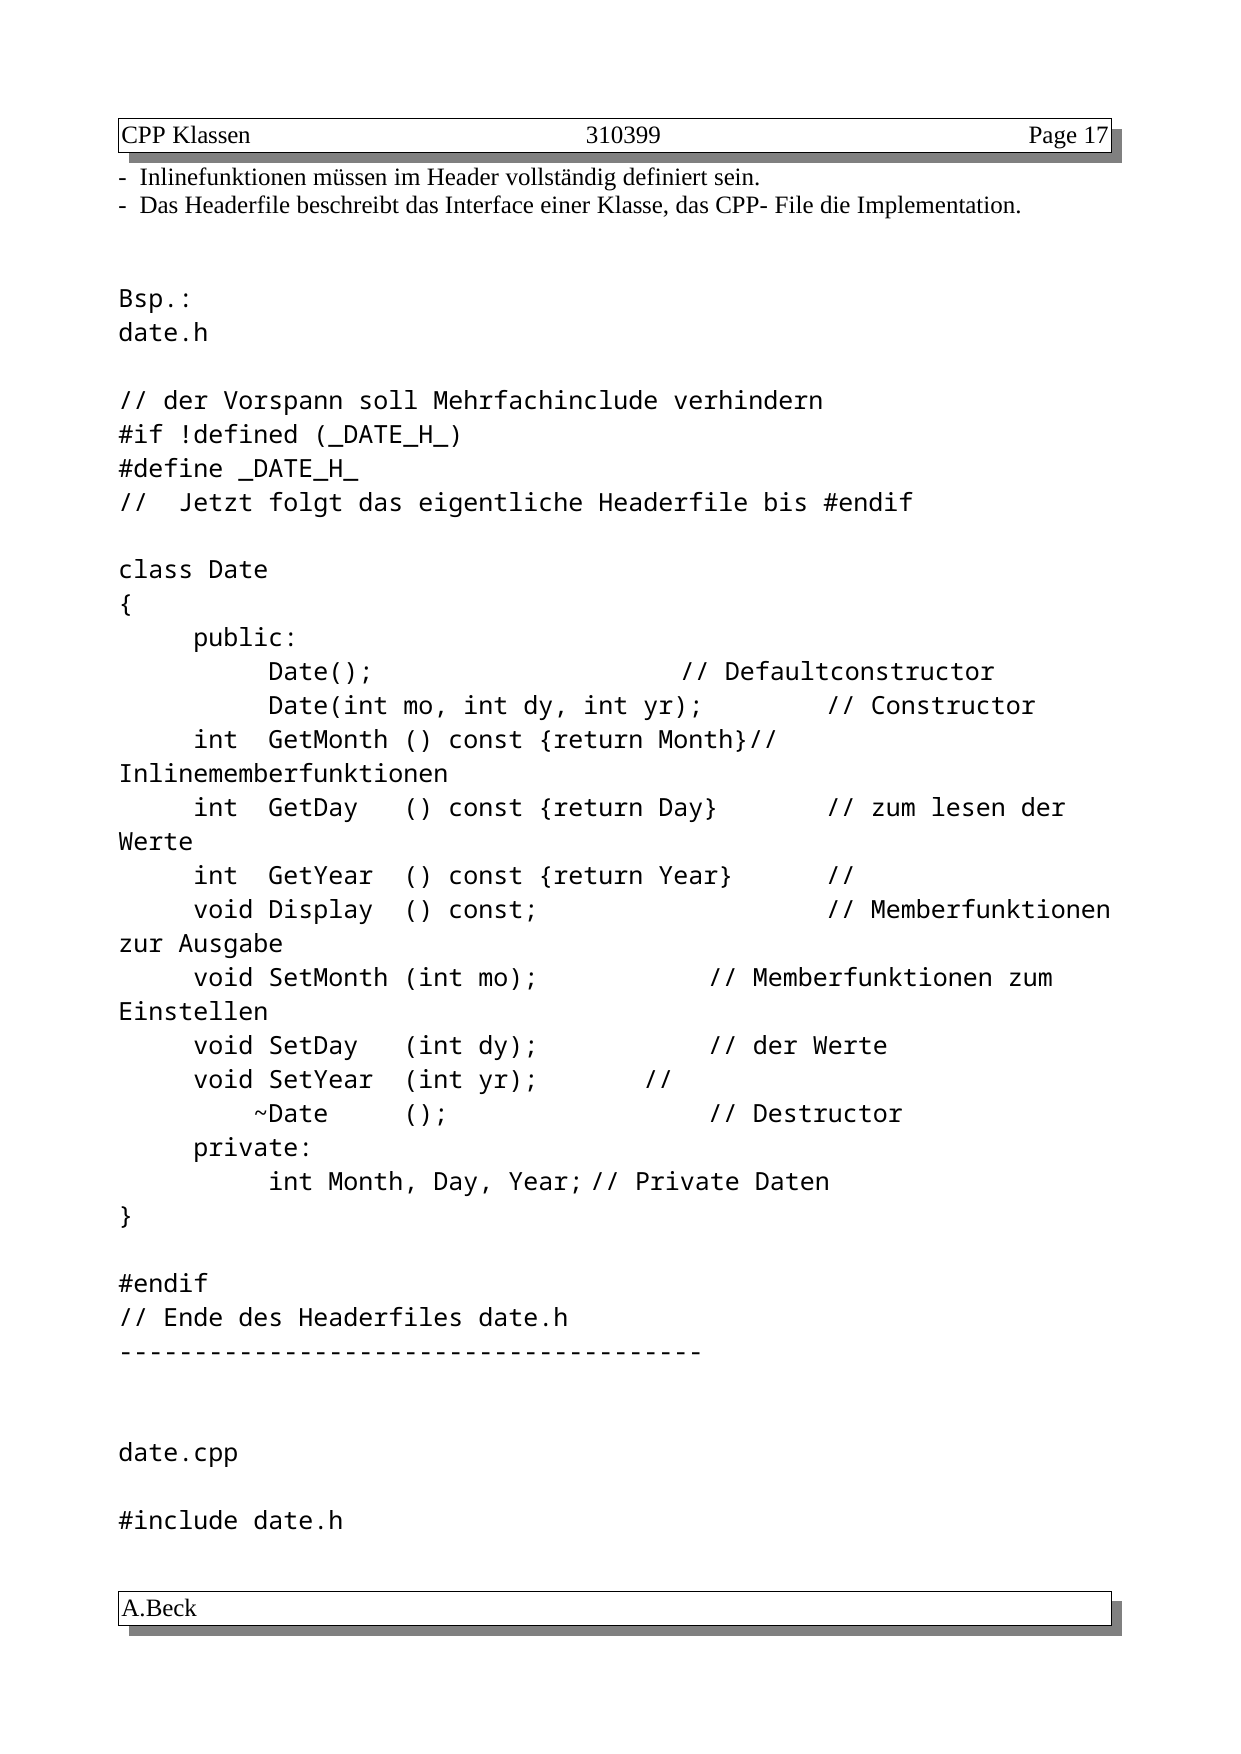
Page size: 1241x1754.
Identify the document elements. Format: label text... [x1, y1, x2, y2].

text // der Vorspann soll Mehrfachinclude verhindern [118, 383, 1122, 417]
text date.h [118, 315, 1122, 349]
text #endif [118, 1266, 1122, 1299]
text int Month, Day, Year; // Private Daten [118, 1164, 1122, 1198]
text void SetDay (int dy); // der Werte [118, 1028, 1122, 1062]
text int GetDay () const {return Day} // zum lesen der Werte [118, 790, 1122, 858]
text public: [118, 620, 1122, 654]
text { [118, 586, 1122, 620]
text } [118, 1198, 1122, 1232]
text ~Date (); // Destructor [118, 1096, 1122, 1130]
text void Display () const; // Memberfunktionen zur Ausgabe [118, 892, 1122, 960]
text #if !defined (_DATE_H_) [118, 417, 1122, 451]
text Date(); // Defaultconstructor [118, 654, 1122, 688]
text - Das Headerfile beschreibt das Interface einer Klasse, das CPP- File die Implementation. [118, 191, 1122, 219]
text - Inlinefunktionen müssen im Header vollständig definiert sein. [118, 163, 1122, 191]
text #define _DATE_H_ [118, 451, 1122, 484]
text int GetMonth () const {return Month}// Inlinememberfunktionen [118, 722, 1122, 790]
text private: [118, 1130, 1122, 1164]
text Date(int mo, int dy, int yr); // Constructor [118, 688, 1122, 722]
text Bsp.: [118, 281, 1122, 315]
text class Date [118, 552, 1122, 586]
text int GetYear () const {return Year} // [118, 858, 1122, 892]
text void SetMonth (int mo); // Memberfunktionen zum Einstellen [118, 960, 1122, 1028]
text // Jetzt folgt das eigentliche Headerfile bis #endif [118, 484, 1122, 518]
text #include date.h [118, 1503, 1122, 1537]
text date.cpp [118, 1435, 1122, 1469]
text // Ende des Headerfiles date.h --------------------------------------- [118, 1299, 1122, 1367]
text void SetYear (int yr); // [118, 1062, 1122, 1096]
